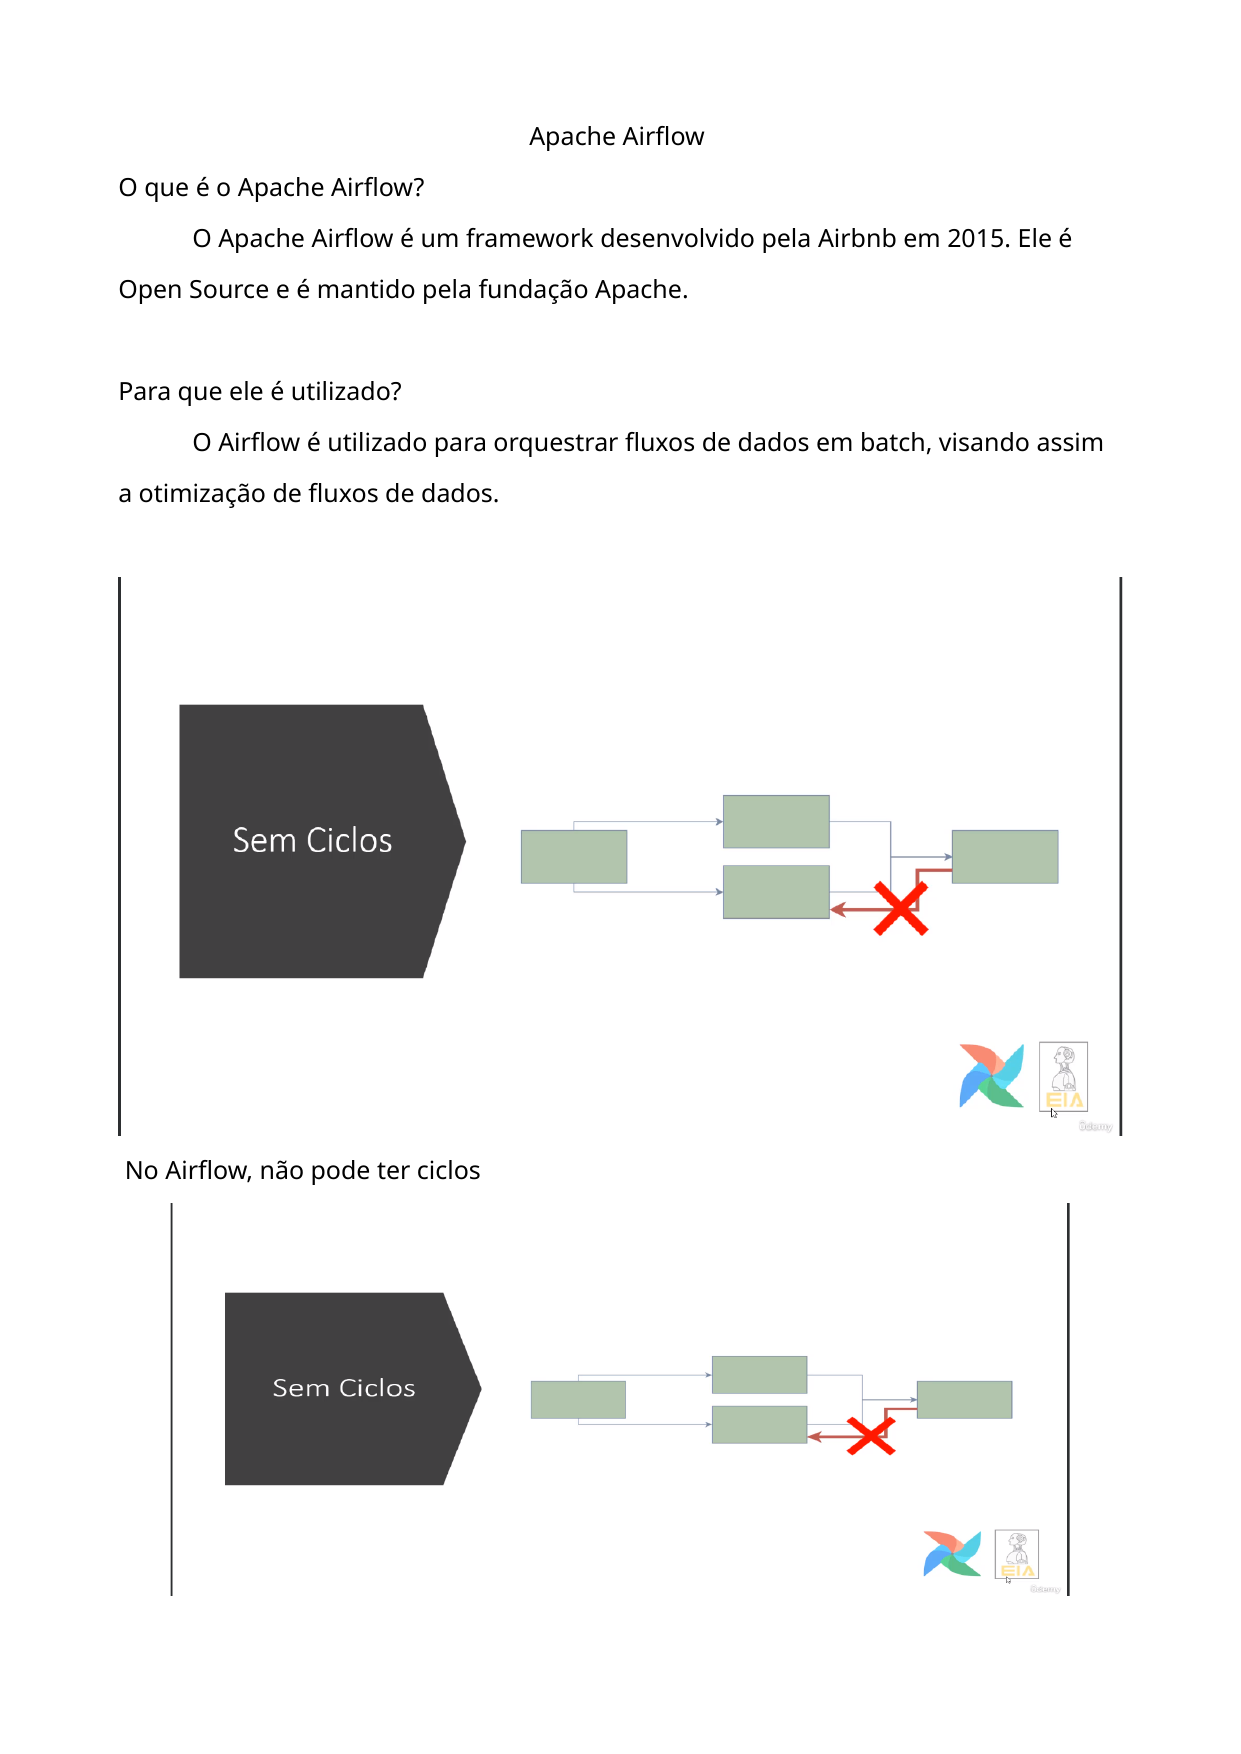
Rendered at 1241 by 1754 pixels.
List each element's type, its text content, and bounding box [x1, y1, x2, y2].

picture [118, 577, 1123, 1136]
picture [170, 1203, 1070, 1596]
text Para que ele é utilizado? [118, 373, 1122, 407]
text Apache Airflow [118, 118, 1122, 152]
text No Airflow, não pode ter ciclos [118, 1136, 1122, 1186]
text O que é o Apache Airflow? O Apache Airflow é um framework desenvolvido pela Airbnb em 2015. Ele é Open Source e é mantido pela fundação Apache. [118, 169, 1122, 305]
text O Airflow é utilizado para orquestrar fluxos de dados em batch, visando assim a otimização de fluxos de dados. [118, 424, 1122, 509]
